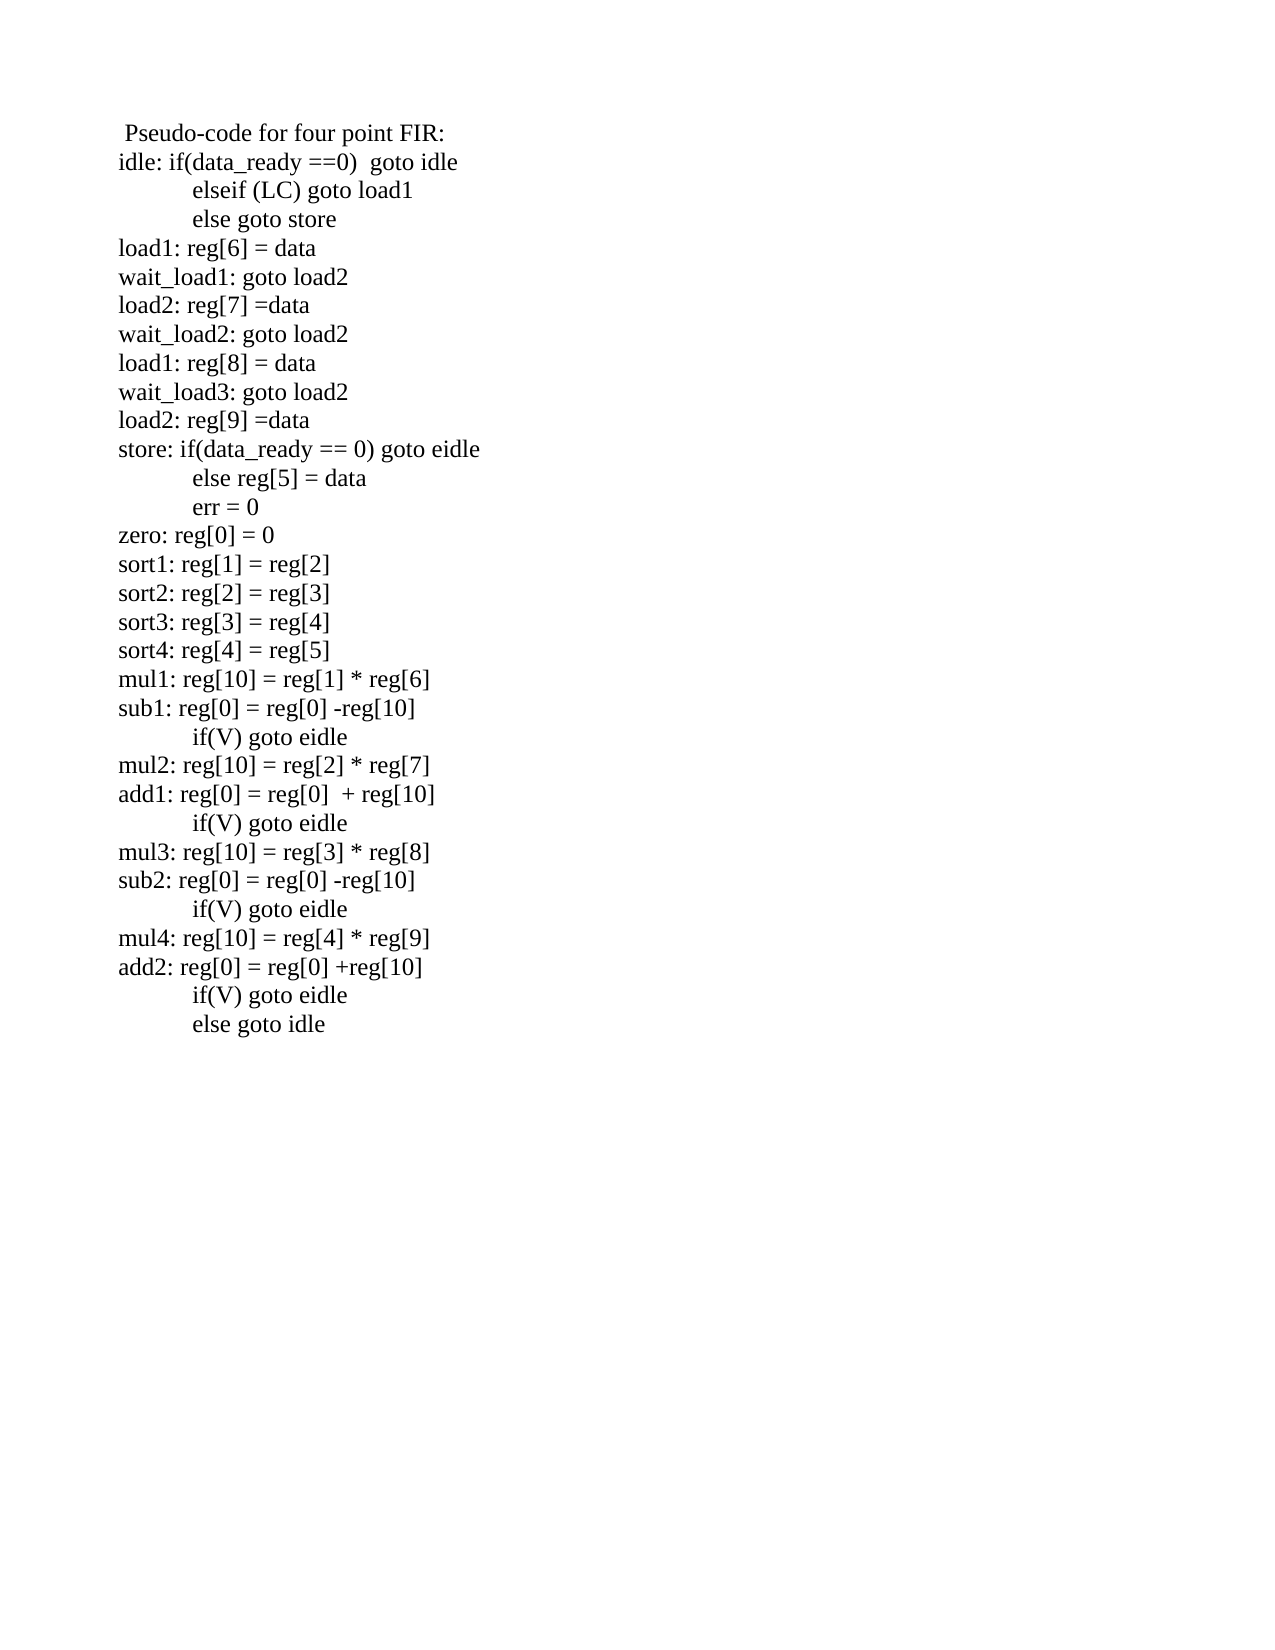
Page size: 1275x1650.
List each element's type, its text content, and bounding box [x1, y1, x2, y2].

text sort1: reg[1] = reg[2] [118, 549, 1157, 578]
text mul3: reg[10] = reg[3] * reg[8] [118, 837, 1157, 866]
text elseif (LC) goto load1 [118, 176, 1157, 204]
text Pseudo-code for four point FIR: [118, 118, 1157, 147]
text else goto store [118, 204, 1157, 233]
text mul2: reg[10] = reg[2] * reg[7] [118, 751, 1157, 779]
text sort4: reg[4] = reg[5] [118, 636, 1157, 664]
text sub1: reg[0] = reg[0] -reg[10] [118, 693, 1157, 722]
text zero: reg[0] = 0 [118, 521, 1157, 549]
text load2: reg[7] =data [118, 291, 1157, 319]
text idle: if(data_ready ==0) goto idle [118, 147, 1157, 176]
text wait_load3: goto load2 [118, 377, 1157, 406]
text add2: reg[0] = reg[0] +reg[10] [118, 952, 1157, 981]
text else goto idle [118, 1009, 1157, 1038]
text add1: reg[0] = reg[0] + reg[10] [118, 779, 1157, 808]
text if(V) goto eidle [118, 808, 1157, 837]
text mul4: reg[10] = reg[4] * reg[9] [118, 923, 1157, 952]
text wait_load1: goto load2 [118, 262, 1157, 291]
text load1: reg[8] = data [118, 348, 1157, 377]
text load2: reg[9] =data [118, 406, 1157, 434]
text if(V) goto eidle [118, 722, 1157, 751]
text mul1: reg[10] = reg[1] * reg[6] [118, 664, 1157, 693]
text sub2: reg[0] = reg[0] -reg[10] [118, 866, 1157, 894]
text wait_load2: goto load2 [118, 319, 1157, 348]
text err = 0 [118, 492, 1157, 521]
text sort3: reg[3] = reg[4] [118, 607, 1157, 636]
text if(V) goto eidle [118, 894, 1157, 923]
text load1: reg[6] = data [118, 233, 1157, 262]
text store: if(data_ready == 0) goto eidle [118, 434, 1157, 463]
text if(V) goto eidle [118, 981, 1157, 1009]
text else reg[5] = data [118, 463, 1157, 492]
text sort2: reg[2] = reg[3] [118, 578, 1157, 607]
